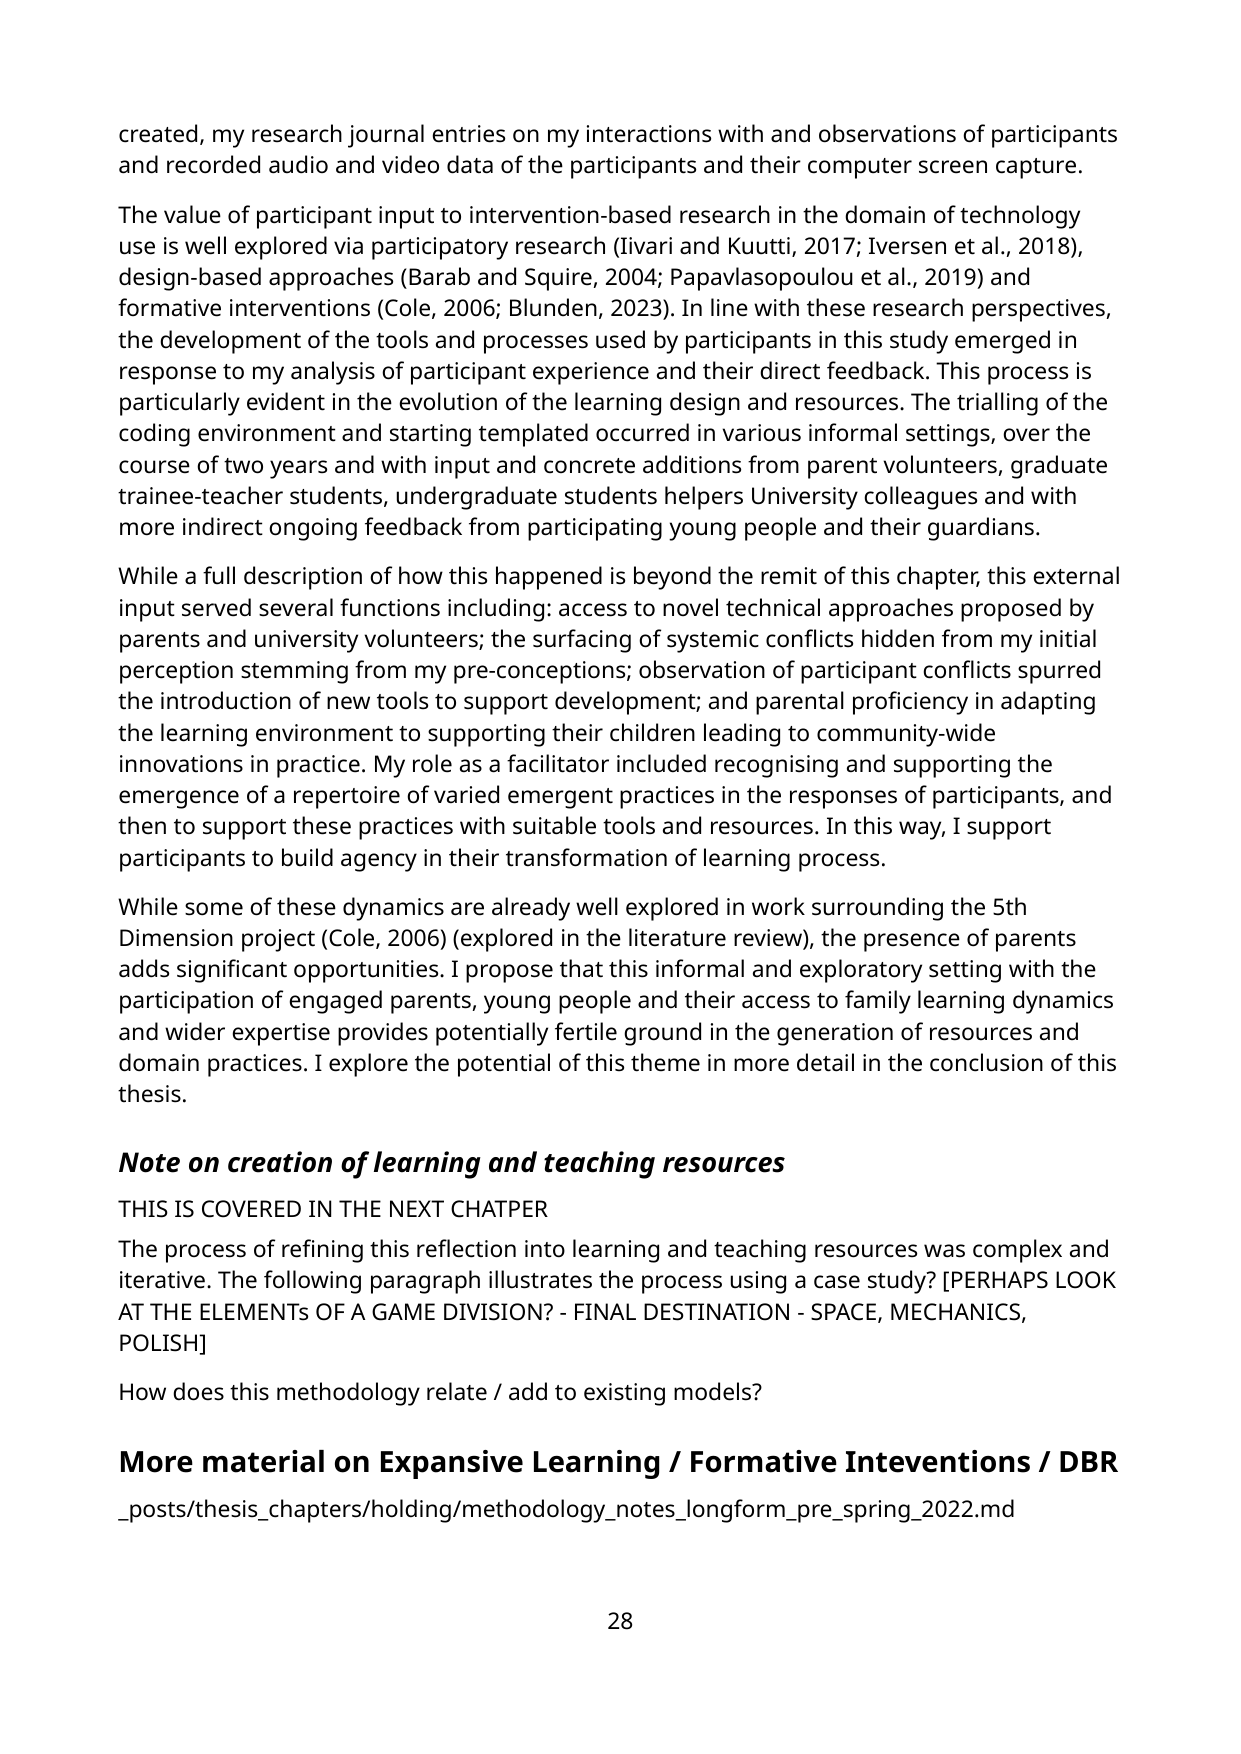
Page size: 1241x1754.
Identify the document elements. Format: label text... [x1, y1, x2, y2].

text The process of refining this reflection into learning and teaching resources was complex and iterative. The following paragraph illustrates the process using a case study? [PERHAPS LOOK AT THE ELEMENTs OF A GAME DIVISION? - FINAL DESTINATION - SPACE, MECHANICS, POLISH] [118, 1233, 1122, 1358]
text created, my research journal entries on my interactions with and observations of participants and recorded audio and video data of the participants and their computer screen capture. [118, 118, 1122, 181]
text The value of participant input to intervention-based research in the domain of technology use is well explored via participatory research (Iivari and Kuutti, 2017; Iversen et al., 2018), design-based approaches (Barab and Squire, 2004; Papavlasopoulou et al., 2019) and formative interventions (Cole, 2006; Blunden, 2023). In line with these research perspectives, the development of the tools and processes used by participants in this study emerged in response to my analysis of participant experience and their direct feedback. This process is particularly evident in the evolution of the learning design and resources. The trialling of the coding environment and starting templated occurred in various informal settings, over the course of two years and with input and concrete additions from parent volunteers, graduate trainee-teacher students, undergraduate students helpers University colleagues and with more indirect ongoing feedback from participating young people and their guardians. [118, 198, 1122, 542]
text How does this methodology relate / add to existing models? [118, 1376, 1122, 1407]
subtitle More material on Expansive Learning / Formative Inteventions / DBR [118, 1441, 1122, 1481]
text _posts/thesis_chapters/holding/methodology_notes_longform_pre_spring_2022.md [118, 1493, 1122, 1524]
text While some of these dynamics are already well explored in work surrounding the 5th Dimension project (Cole, 2006) (explored in the literature review), the presence of parents adds significant opportunities. I propose that this informal and exploratory setting with the participation of engaged parents, young people and their access to family learning dynamics and wider expertise provides potentially fertile ground in the generation of resources and domain practices. I explore the potential of this theme in more detail in the conclusion of this thesis. [118, 891, 1122, 1109]
text THIS IS COVERED IN THE NEXT CHATPER [118, 1193, 1122, 1224]
subtitle Note on creation of learning and teaching resources [118, 1143, 1122, 1180]
text While a full description of how this happened is beyond the remit of this chapter, this external input served several functions including: access to novel technical approaches proposed by parents and university volunteers; the surfacing of systemic conflicts hidden from my initial perception stemming from my pre-conceptions; observation of participant conflicts spurred the introduction of new tools to support development; and parental proficiency in adapting the learning environment to supporting their children leading to community-wide innovations in practice. My role as a facilitator included recognising and supporting the emergence of a repertoire of varied emergent practices in the responses of participants, and then to support these practices with suitable tools and resources. In this way, I support participants to build agency in their transformation of learning process. [118, 560, 1122, 873]
